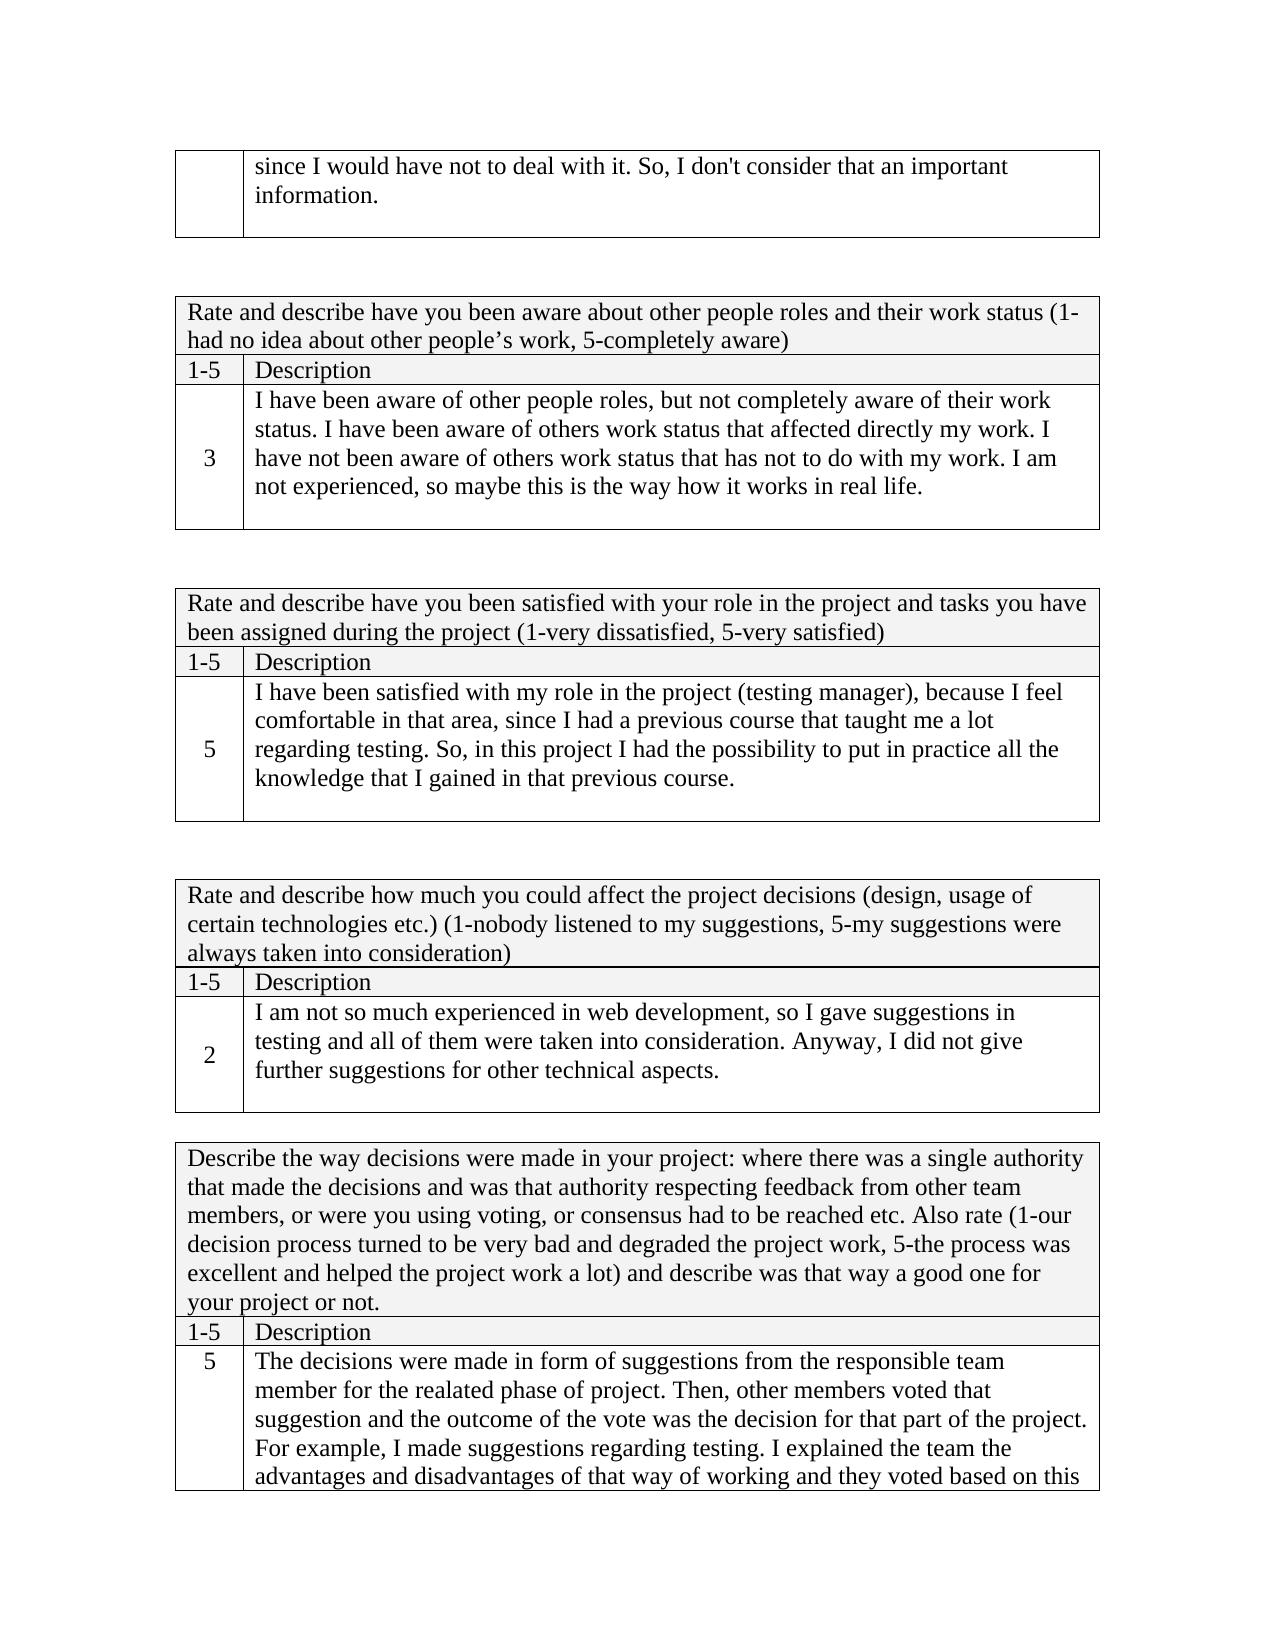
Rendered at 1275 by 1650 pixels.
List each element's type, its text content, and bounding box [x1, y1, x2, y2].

table_header Rate and describe how much you could affect the project decisions (design, usage of certain technologies etc.) (1-nobody listened to my suggestions, 5-my suggestions were always taken into consideration) [176, 880, 1099, 966]
table_cell I have been aware of other people roles, but not completely aware of their work status. I have been aware of others work status that affected directly my work. I have not been aware of others work status that has not to do with my work. I am not experienced, so maybe this is the way how it works in real life. [244, 385, 1099, 529]
table_cell 1-5 [176, 968, 243, 996]
table_header Describe the way decisions were made in your project: where there was a single authority that made the decisions and was that authority respecting feedback from other team members, or were you using voting, or consensus had to be reached etc. Also rate (1-our decision process turned to be very bad and degraded the project work, 5-the process was excellent and helped the project work a lot) and describe was that way a good one for your project or not. [176, 1143, 1099, 1316]
table_cell Description [244, 647, 1099, 676]
table_cell 5 [176, 1346, 243, 1490]
table_header Rate and describe have you been satisfied with your role in the project and tasks you have been assigned during the project (1-very dissatisfied, 5-very satisfied) [176, 589, 1099, 646]
table_cell [176, 151, 243, 237]
table_cell Description [244, 968, 1099, 996]
table_cell 1-5 [176, 647, 243, 676]
table_cell since I would have not to deal with it. So, I don't consider that an important information. [244, 151, 1099, 237]
table_cell 5 [176, 677, 243, 821]
table_cell I have been satisfied with my role in the project (testing manager), because I feel comfortable in that area, since I had a previous course that taught me a lot regarding testing. So, in this project I had the possibility to put in practice all the knowledge that I gained in that previous course. [244, 677, 1099, 821]
table_cell 3 [176, 385, 243, 529]
table_cell 1-5 [176, 355, 243, 384]
table_cell I am not so much experienced in web development, so I gave suggestions in testing and all of them were taken into consideration. Anyway, I did not give further suggestions for other technical aspects. [244, 997, 1099, 1112]
table_cell Description [244, 355, 1099, 384]
table_cell 1-5 [176, 1317, 243, 1345]
table_cell The decisions were made in form of suggestions from the responsible team member for the realated phase of project. Then, other members voted that suggestion and the outcome of the vote was the decision for that part of the project. For example, I made suggestions regarding testing. I explained the team the advantages and disadvantages of that way of working and they voted based on this [244, 1346, 1099, 1490]
table_header Rate and describe have you been aware about other people roles and their work status (1-had no idea about other people’s work, 5-completely aware) [176, 297, 1099, 354]
table_cell 2 [176, 997, 243, 1112]
table_cell Description [244, 1317, 1099, 1345]
